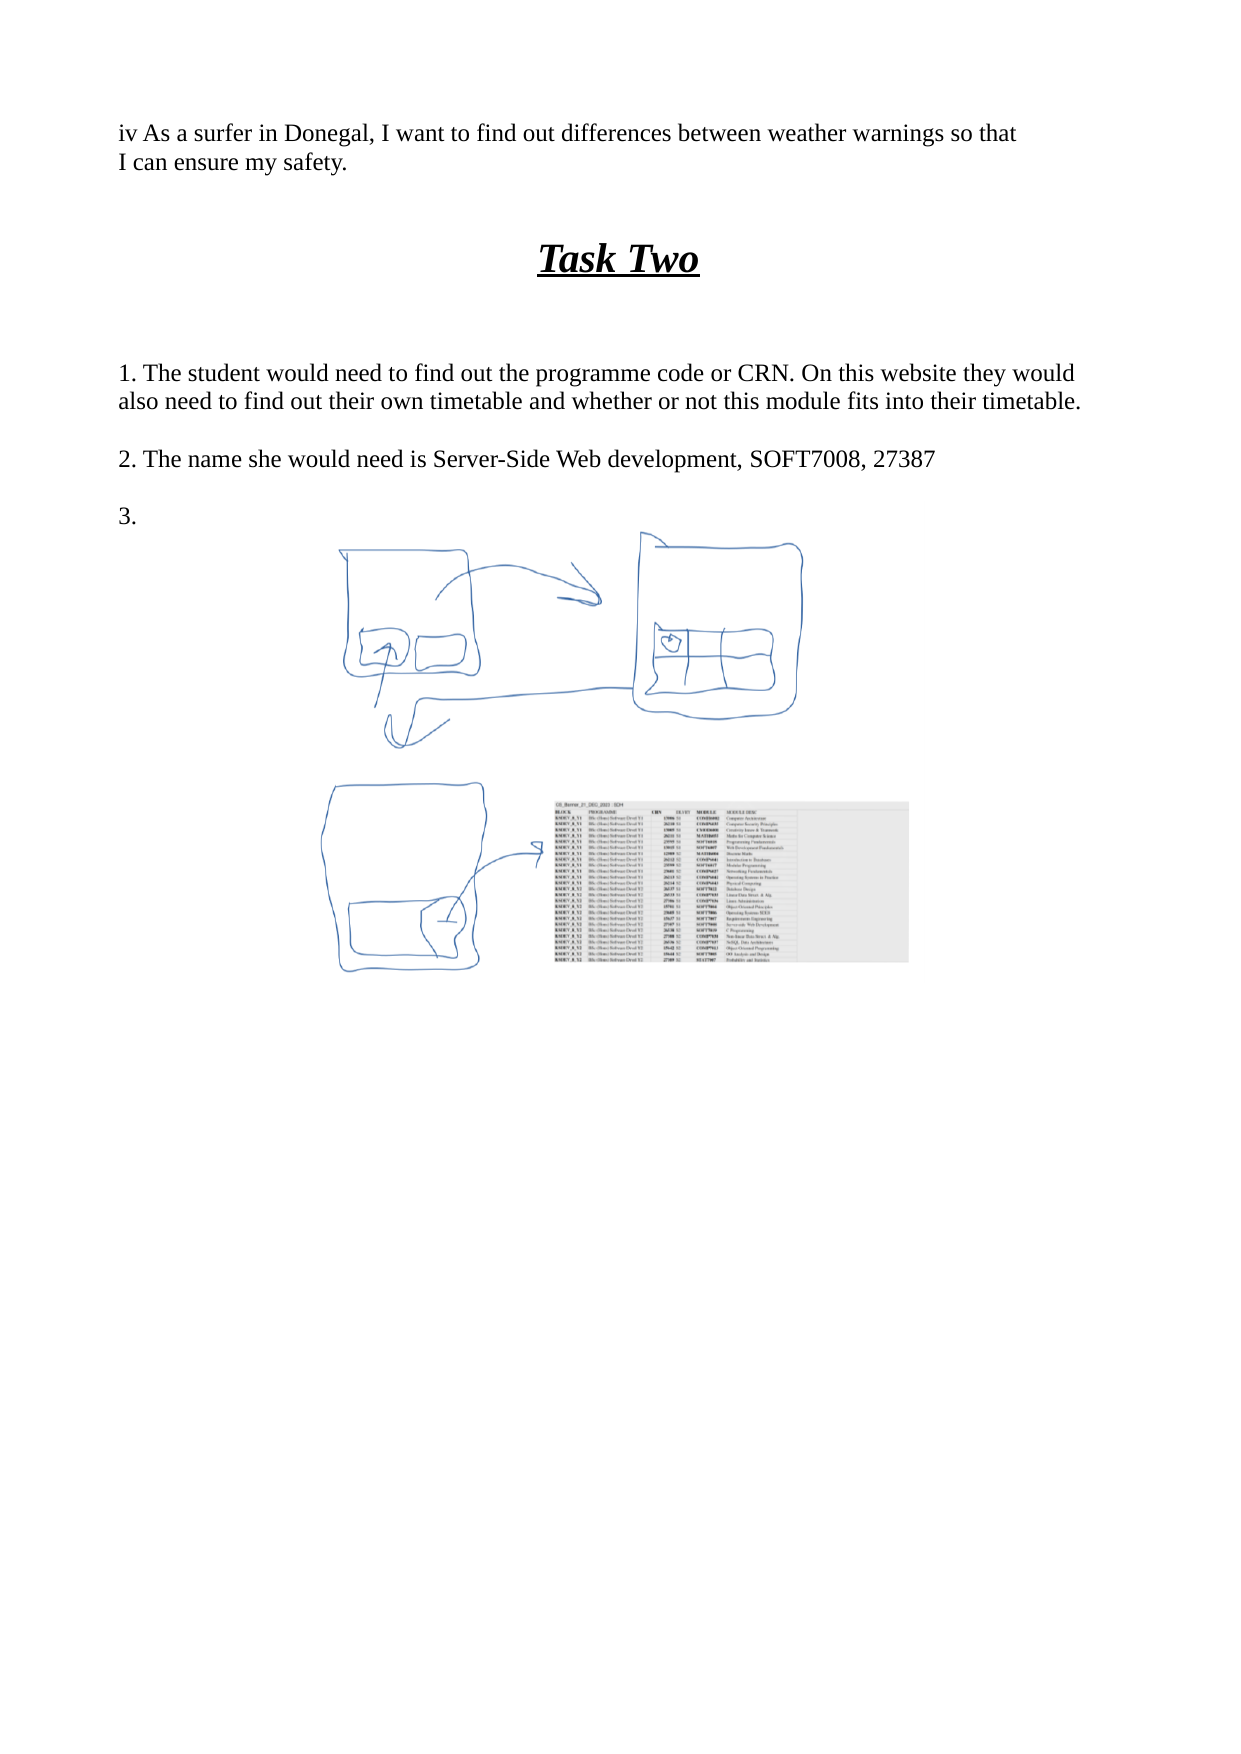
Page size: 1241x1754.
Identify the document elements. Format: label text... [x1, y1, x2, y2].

text I can ensure my safety. [118, 147, 1122, 176]
text 2. The name she would need is Server-Side Web development, SOFT7008, 27387 [118, 444, 1122, 473]
text 1. The student would need to find out the programme code or CRN. On this website they would [118, 358, 1122, 386]
text Task Two [118, 233, 1122, 281]
text [925, 501, 1122, 530]
text 3. [118, 501, 316, 530]
text iv As a surfer in Donegal, I want to find out differences between weather warnings so that [118, 118, 1122, 147]
picture [316, 501, 925, 983]
text also need to find out their own timetable and whether or not this module fits into their timetable. [118, 386, 1122, 415]
